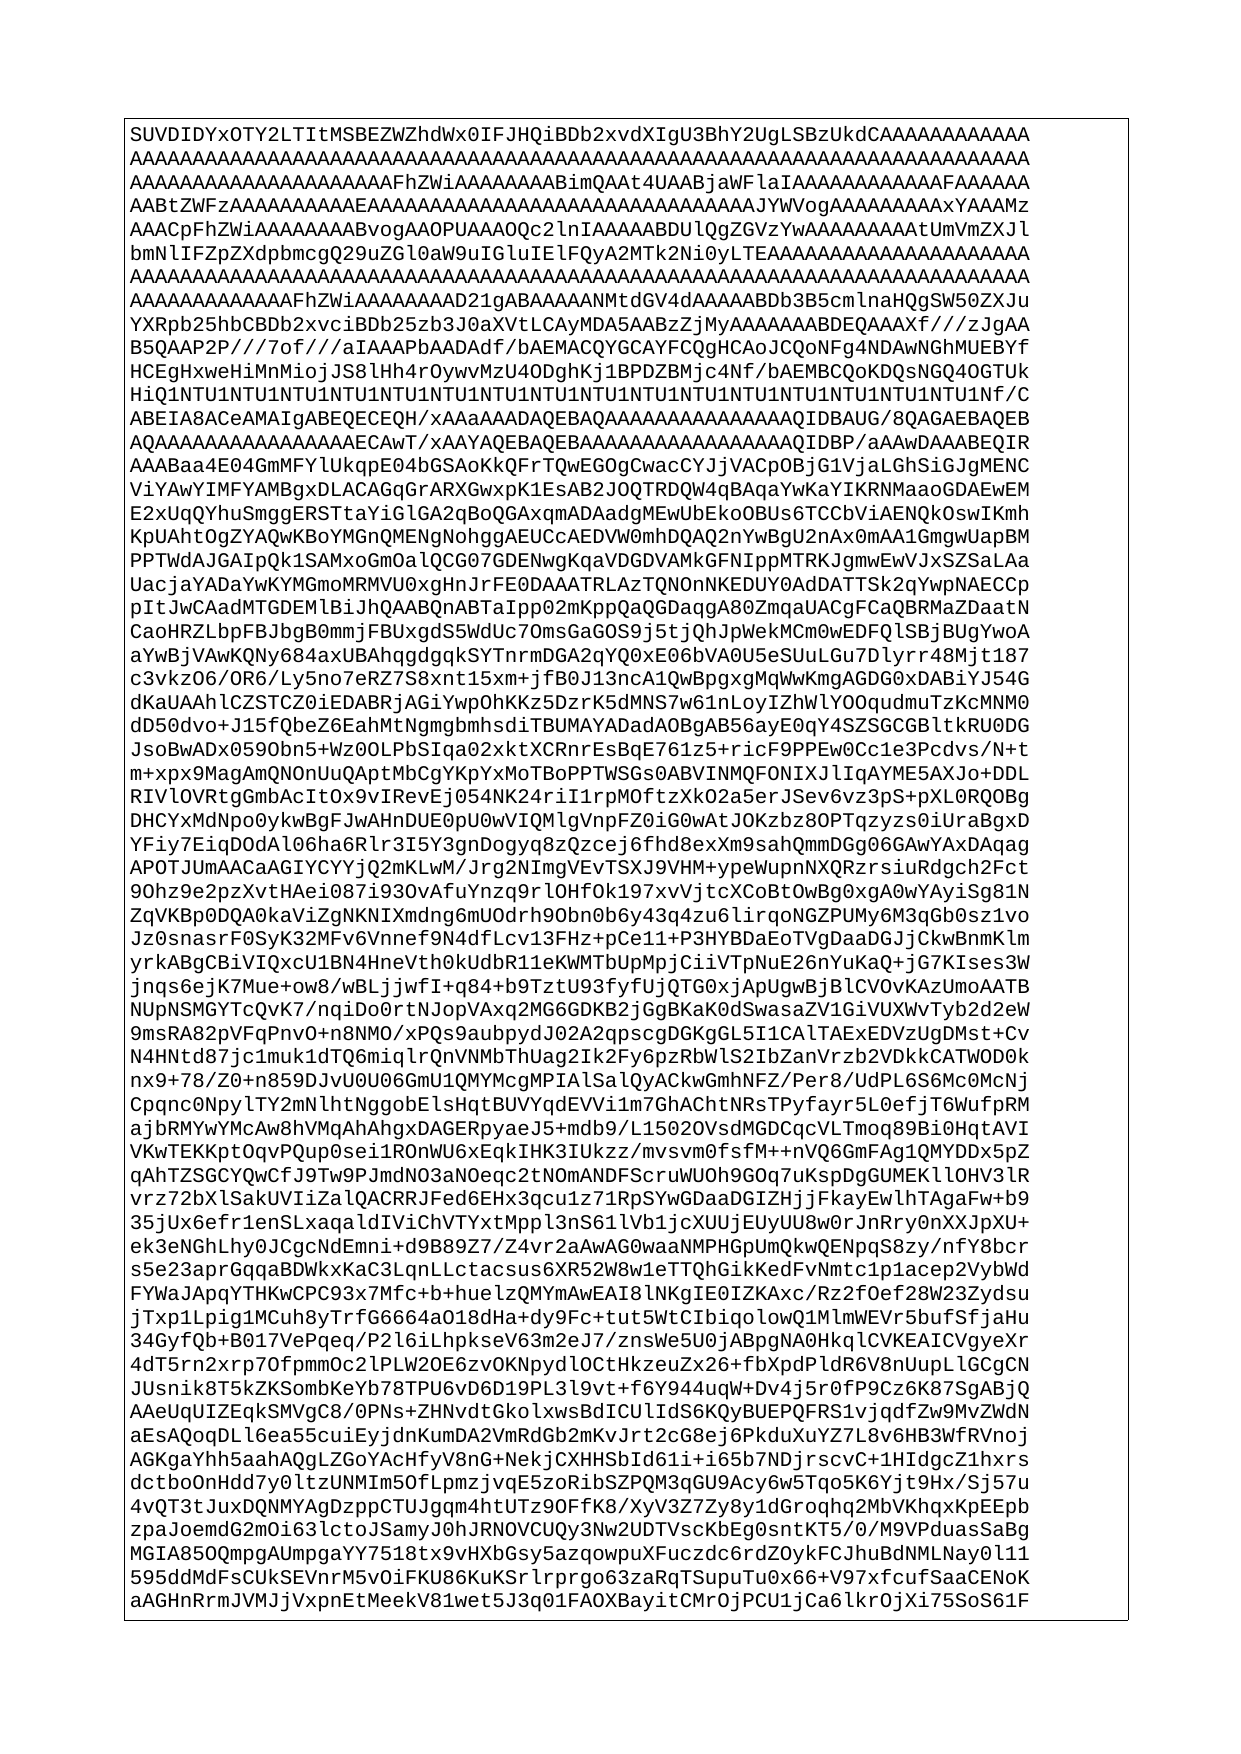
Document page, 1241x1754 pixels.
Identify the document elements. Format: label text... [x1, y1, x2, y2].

table_cell SUVDIDYxOTY2LTItMSBEZWZhdWx0IFJHQiBDb2xvdXIgU3BhY2UgLSBzUkdCAAAAAAAAAAAA AAAAAAAAAAAAAAAAAAAAAAAAAAAAAAAAAAAAAAAAAAAAAAAAAAAAAAAAAAAAAAAAAAAAAAAA AAAAAAAAAAAAAAAAAAAAAFhZWiAAAAAAAABimQAAt4UAABjaWFlaIAAAAAAAAAAAAFAAAAAA AABtZWFzAAAAAAAAAAEAAAAAAAAAAAAAAAAAAAAAAAAAAAAAAAJYWVogAAAAAAAAAxYAAAMz AAACpFhZWiAAAAAAAABvogAAOPUAAAOQc2lnIAAAAABDUlQgZGVzYwAAAAAAAAAtUmVmZXJl bmNlIFZpZXdpbmcgQ29uZGl0aW9uIGluIElFQyA2MTk2Ni0yLTEAAAAAAAAAAAAAAAAAAAAA AAAAAAAAAAAAAAAAAAAAAAAAAAAAAAAAAAAAAAAAAAAAAAAAAAAAAAAAAAAAAAAAAAAAAAAA AAAAAAAAAAAAAFhZWiAAAAAAAAD21gABAAAAANMtdGV4dAAAAABDb3B5cmlnaHQgSW50ZXJu YXRpb25hbCBDb2xvciBDb25zb3J0aXVtLCAyMDA5AABzZjMyAAAAAAABDEQAAAXf///zJgAA B5QAAP2P///7of///aIAAAPbAADAdf/bAEMACQYGCAYFCQgHCAoJCQoNFg4NDAwNGhMUEBYf HCEgHxweHiMnMiojJS8lHh4rOywvMzU4ODghKj1BPDZBMjc4Nf/bAEMBCQoKDQsNGQ4OGTUk HiQ1NTU1NTU1NTU1NTU1NTU1NTU1NTU1NTU1NTU1NTU1NTU1NTU1NTU1NTU1NTU1NTU1Nf/C ABEIA8ACeAMAIgABEQECEQH/xAAaAAADAQEBAQAAAAAAAAAAAAAAAQIDBAUG/8QAGAEBAQEB AQAAAAAAAAAAAAAAAAECAwT/xAAYAQEBAQEBAAAAAAAAAAAAAAAAAQIDBP/aAAwDAAABEQIR AAABaa4E04GmMFYlUkqpE04bGSAoKkQFrTQwEGOgCwacCYJjVACpOBjG1VjaLGhSiGJgMENC ViYAwYIMFYAMBgxDLACAGqGrARXGwxpK1EsAB2JOQTRDQW4qBAqaYwKaYIKRNMaaoGDAEwEM E2xUqQYhuSmggERSTtaYiGlGA2qBoQGAxqmADAadgMEwUbEkoOBUs6TCCbViAENQkOswIKmh KpUAhtOgZYAQwKBoYMGnQMENgNohggAEUCcAEDVW0mhDQAQ2nYwBgU2nAx0mAA1GmgwUapBM PPTWdAJGAIpQk1SAMxoGmOalQCG07GDENwgKqaVDGDVAMkGFNIppMTRKJgmwEwVJxSZSaLAa UacjaYADaYwKYMGmoMRMVU0xgHnJrFE0DAAATRLAzTQNOnNKEDUY0AdDATTSk2qYwpNAECCp pItJwCAadMTGDEMlBiJhQAABQnABTaIpp02mKppQaQGDaqgA80ZmqaUACgFCaQBRMaZDaatN CaoHRZLbpFBJbgB0mmjFBUxgdS5WdUc7OmsGaGOS9j5tjQhJpWekMCm0wEDFQlSBjBUgYwoA aYwBjVAwKQNy684axUBAhqgdgqkSYTnrmDGA2qYQ0xE06bVA0U5eSUuLGu7Dlyrr48Mjt187 c3vkzO6/OR6/Ly5no7eRZ7S8xnt15xm+jfB0J13ncA1QwBpgxgMqWwKmgAGDG0xDABiYJ54G dKaUAAhlCZSTCZ0iEDABRjAGiYwpOhKKz5DzrK5dMNS7w61nLoyIZhWlYOOqudmuTzKcMNM0 dD50dvo+J15fQbeZ6EahMtNgmgbmhsdiTBUMAYADadAOBgAB56ayE0qY4SZSGCGBltkRU0DG JsoBwADx059Obn5+Wz0OLPbSIqa02xktXCRnrEsBqE761z5+ricF9PPEw0Cc1e3Pcdvs/N+t m+xpx9MagAmQNOnUuQAptMbCgYKpYxMoTBoPPTWSGs0ABVINMQFONIXJlIqAYME5AXJo+DDL RIVlOVRtgGmbAcItOx9vIRevEj054NK24riI1rpMOftzXkO2a5erJSev6vz3pS+pXL0RQOBg DHCYxMdNpo0ykwBgFJwAHnDUE0pU0wVIQMlgVnpFZ0iG0wAtJOKzbz8OPTqzyzs0iUraBgxD YFiy7EiqDOdAl06ha6Rlr3I5Y3gnDogyq8zQzcej6fhd8exXm9sahQmmDGg06GAwYAxDAqag APOTJUmAACaAGIYCYYjQ2mKLwM/Jrg2NImgVEvTSXJ9VHM+ypeWupnNXQRzrsiuRdgch2Fct 9Ohz9e2pzXvtHAei087i93OvAfuYnzq9rlOHfOk197xvVjtcXCoBtOwBg0xgA0wYAyiSg81N ZqVKBp0DQA0kaViZgNKNIXmdng6mUOdrh9Obn0b6y43q4zu6lirqoNGZPUMy6M3qGb0sz1vo Jz0snasrF0SyK32MFv6Vnnef9N4dfLcv13FHz+pCe11+P3HYBDaEoTVgDaaDGJjCkwBnmKlm yrkABgCBiVIQxcU1BN4HneVth0kUdbR11eKWMTbUpMpjCiiVTpNuE26nYuKaQ+jG7KIses3W jnqs6ejK7Mue+ow8/wBLjjwfI+q84+b9TztU93fyfUjQTG0xjApUgwBjBlCVOvKAzUmoAATB NUpNSMGYTcQvK7/nqiDo0rtNJopVAxq2MG6GDKB2jGgBKaK0dSwasaZV1GiVUXWvTyb2d2eW 9msRA82pVFqPnvO+n8NMO/xPQs9aubpydJ02A2qpscgDGKgGL5I1CAlTAExEDVzUgDMst+Cv N4HNtd87jc1muk1dTQ6miqlrQnVNMbThUag2Ik2Fy6pzRbWlS2IbZanVrzb2VDkkCATWOD0k nx9+78/Z0+n859DJvU0U06GmU1QMYMcgMPIAlSalQyACkwGmhNFZ/Per8/UdPL6S6Mc0McNj Cpqnc0NpylTY2mNlhtNggobElsHqtBUVYqdEVVi1m7GhAChtNRsTPyfayr5L0efjT6WufpRM ajbRMYwYMcAw8hVMqAhAhgxDAGERpyaeJ5+mdb9/L1502OVsdMGDCqcVLTmoq89Bi0HqtAVI VKwTEKKptOqvPQup0sei1ROnWU6xEqkIHK3IUkzz/mvsvm0fsfM++nVQ6GmFAg1QMYDDx5pZ qAhTZSGCYQwCfJ9Tw9PJmdNO3aNOeqc2tNOmANDFScruWUOh9GOq7uKspDgGUMEKllOHV3lR vrz72bXlSakUVIiZalQACRRJFed6EHx3qcu1z71RpSYwGDaaDGIZHjjFkayEwlhTAgaFw+b9 35jUx6efr1enSLxaqaldIViChVTYxtMppl3nS61lVb1jcXUUjEUyUU8w0rJnRry0nXXJpXU+ ek3eNGhLhy0JCgcNdEmni+d9B89Z7/Z4vr2aAwAG0waaNMPHGpUmQkwQENpqS8zy/nfY8bcr s5e23aprGqqaBDWkxKaC3LqnLLctacsus6XR52W8w1eTTQhGikKedFvNmtc1p1acep2VybWd FYWaJApqYTHKwCPC93x7Mfc+b+huelzQMYmAwEAI8lNKgIE0IZKAxc/Rz2fOef28W23Zydsu jTxp1Lpig1MCuh8yTrfG6664aO18dHa+dy9Fc+tut5WtCIbiqolowQ1MlmWEVr5bufSfjaHu 34GyfQb+B017VePqeq/P2l6iLhpkseV63m2eJ7/znsWe5U0jABpgNA0HkqlCVKEAICVgyeXr 4dT5rn2xrp7OfpmmOc2lPLW2OE6zvOKNpydlOCtHkzeuZx26+fbXpdPldR6V8nUupLlGCgCN JUsnik8T5kZKSombKeYb78TPU6vD6D19PL3l9vt+f6Y944uqW+Dv4j5r0fP9Cz6K87SgABjQ AAeUqUIZEqkSMVgC8/0PNs+ZHNvdtGkolxwsBdICUlIdS6KQyBUEPQFRS1vjqdfZw9MvZWdN aEsAQoqDLl6ea55cuiEyjdnKumDA2VmRdGb2mKvJrt2cG8ej6PkduXuYZ7L8v6HB3WfRVnoj AGKgaYhh5aahAQgLZGoYAcHfyV8nG+NekjCXHHSbId61i+i65b7NDjrscvC+1HIdgcZ1hxrs dctboOnHdd7y0ltzUNMIm5OfLpmzjvqE5zoRibSZPQM3qGU9Acy6w5Tqo5K6Yjt9Hx/Sj57u 4vQT3tJuxDQNMYAgDzppCTUJgqm4htUTz9OFfK8/XyV3Z7Zy8y1dGroqhq2MbVKhqxKpEEpb zpaJoemdG2mOi63lctoJSamyJ0hJRNOVCUQy3Nw2UDTVscKbEg0sntKT5/0/M9VPduasSaBg MGIA85OQmpgAUmpgaYY7518tx9vHXbGsy5azqowpuXFuczdc6rdZOykFCJhuBdNMLNay0l11 595ddMdFsCUkSEVnrM5vOiFKU86KuKSrlrprgo63zaRqTSupuTu0x66+V97xfcufSaaCENoK aAGHnRrmJVMJjVxpnEtMeekV81wet5J3q01FAOXBayitCMrOjPCU1jCa6lkrOjXi75SoS61F [125, 119, 1128, 1620]
